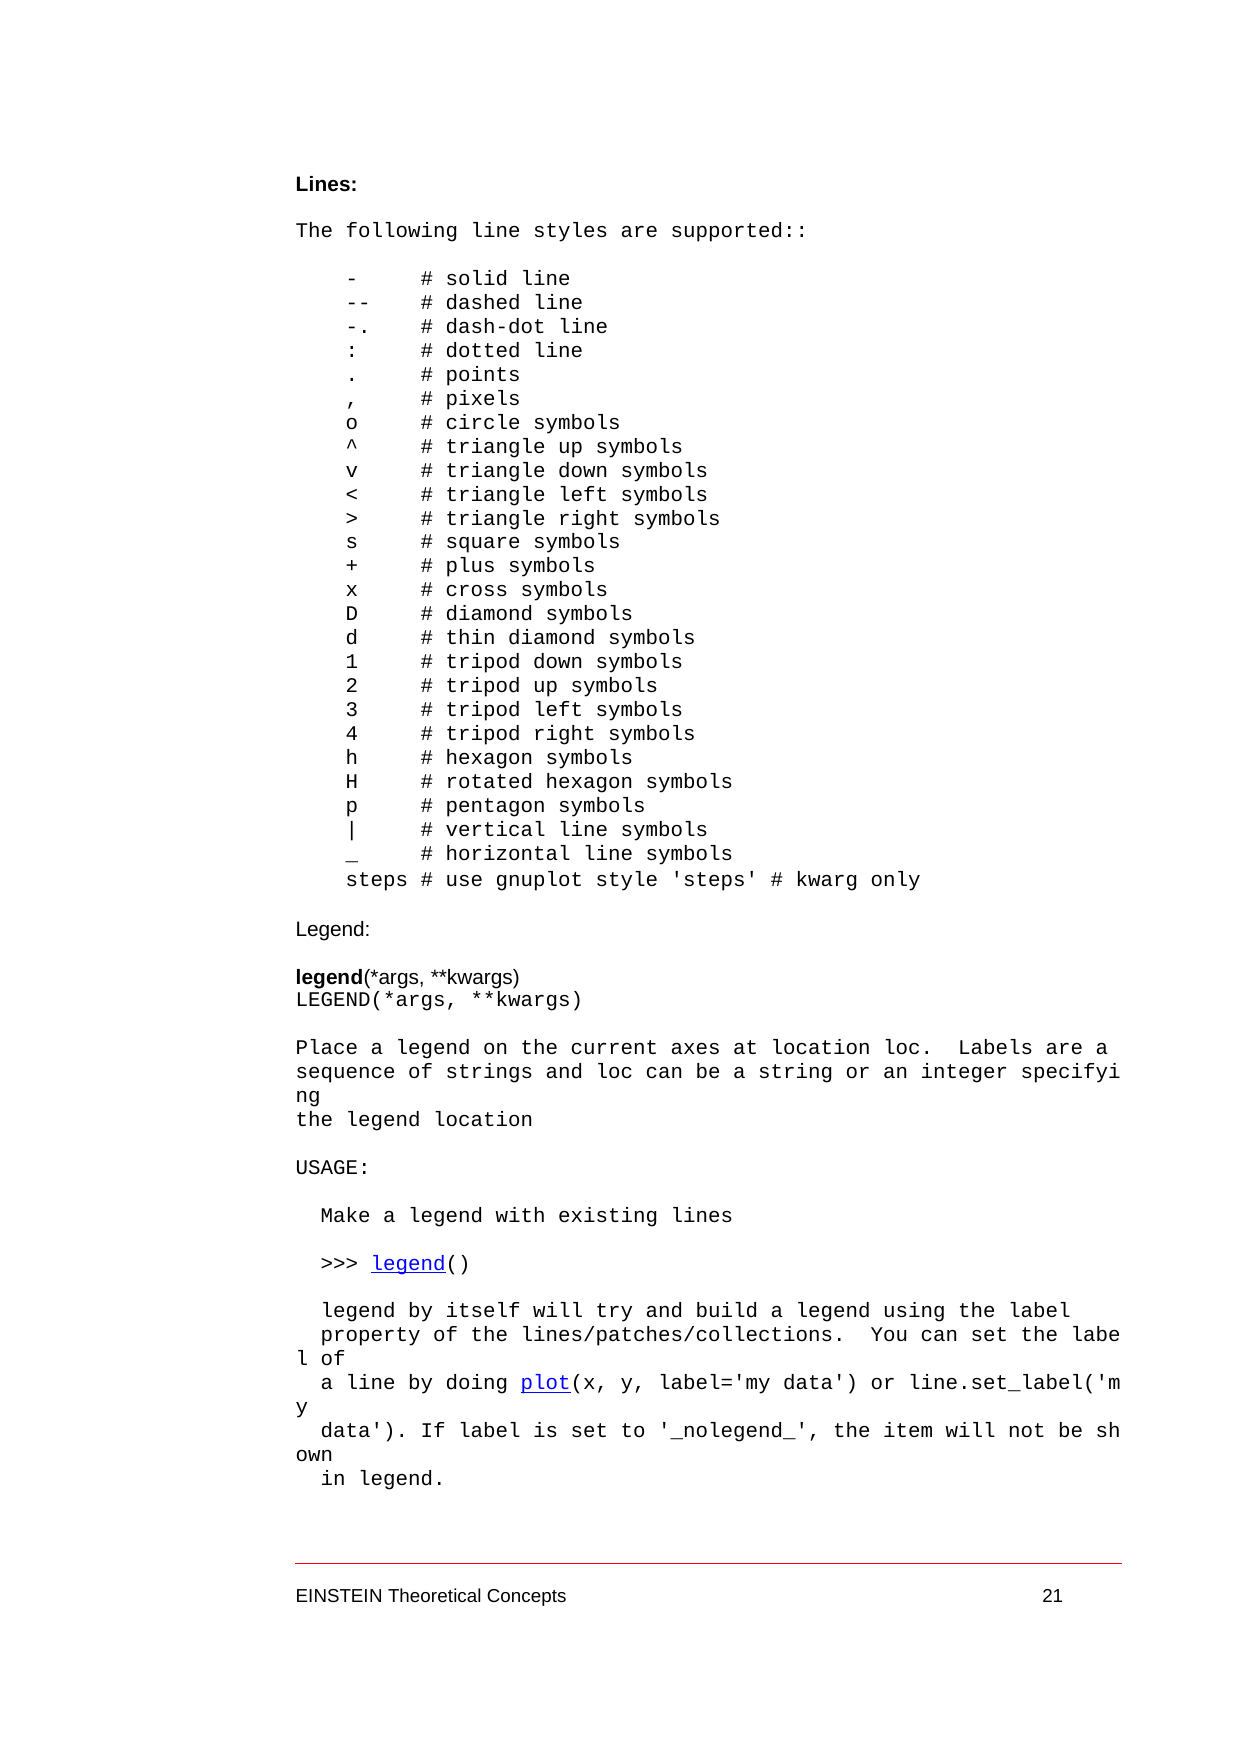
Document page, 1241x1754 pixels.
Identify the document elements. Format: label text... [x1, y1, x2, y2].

text LEGEND(*args, **kwargs) Place a legend on the current axes at location loc. Labels are a sequence of strings and loc can be a string or an integer specifying the legend location USAGE: Make a legend with existing lines >>> legend() legend by itself will try and build a legend using the label property of the lines/patches/collections. You can set the label of a line by doing plot(x, y, label='my data') or line.set_label('my data'). If label is set to '_nolegend_', the item will not be shown in legend. [295, 989, 1122, 1516]
text legend(*args, **kwargs) [295, 965, 1122, 989]
text Lines: [295, 172, 1122, 196]
text Legend: [295, 917, 1122, 941]
text The following line styles are supported:: - # solid line -- # dashed line -. # dash-dot line : # dotted line . # points , # pixels o # circle symbols ^ # triangle up symbols v # triangle down symbols < # triangle left symbols > # triangle right symbols s # square symbols + # plus symbols x # cross symbols D # diamond symbols d # thin diamond symbols 1 # tripod down symbols 2 # tripod up symbols 3 # tripod left symbols 4 # tripod right symbols h # hexagon symbols H # rotated hexagon symbols p # pentagon symbols | # vertical line symbols _ # horizontal line symbols steps # use gnuplot style 'steps' # kwarg only [295, 220, 1122, 893]
